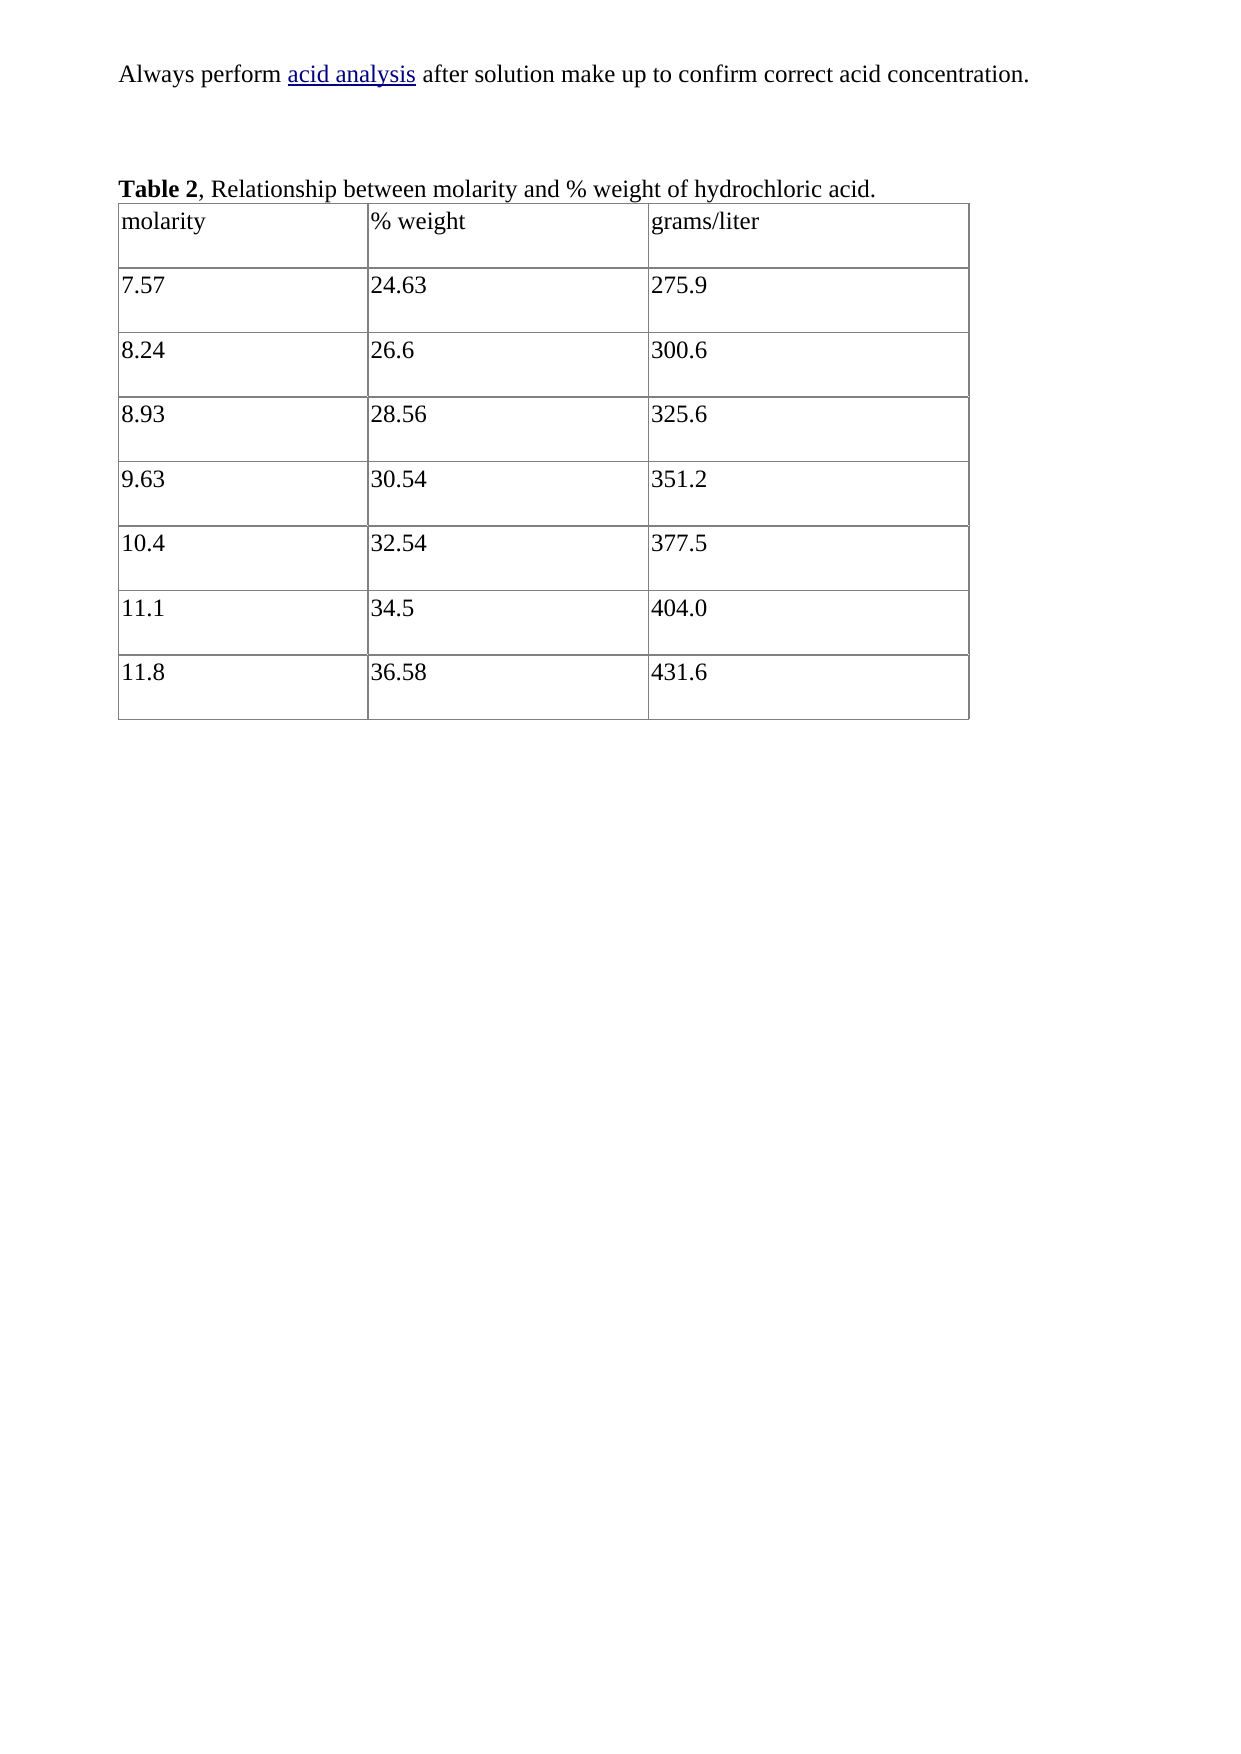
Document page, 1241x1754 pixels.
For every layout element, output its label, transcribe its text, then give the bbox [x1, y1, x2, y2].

table_cell 300.6 [649, 333, 968, 396]
table_cell 7.57 [119, 269, 367, 332]
table_cell 8.93 [119, 398, 367, 461]
table_cell 30.54 [369, 462, 648, 525]
table_cell 377.5 [649, 527, 968, 590]
table_cell 351.2 [649, 462, 968, 525]
table_cell 32.54 [369, 527, 648, 590]
table_cell 26.6 [369, 333, 648, 396]
table_cell 404.0 [649, 591, 968, 654]
table_cell 34.5 [369, 591, 648, 654]
table_cell 9.63 [119, 462, 367, 525]
table_cell 11.1 [119, 591, 367, 654]
table_header molarity [119, 204, 367, 267]
table_cell 36.58 [369, 656, 648, 719]
table_cell 10.4 [119, 527, 367, 590]
table_cell 11.8 [119, 656, 367, 719]
table_cell 275.9 [649, 269, 968, 332]
table_cell 8.24 [119, 333, 367, 396]
table_header grams/liter [649, 204, 968, 267]
table_cell 325.6 [649, 398, 968, 461]
table_cell 431.6 [649, 656, 968, 719]
table_cell 28.56 [369, 398, 648, 461]
table_header % weight [369, 204, 648, 267]
table_cell 24.63 [369, 269, 648, 332]
text Always perform acid analysis after solution make up to confirm correct acid concentration. Table 2, Relationship between molarity and % weight of hydrochloric acid. [118, 59, 1181, 203]
